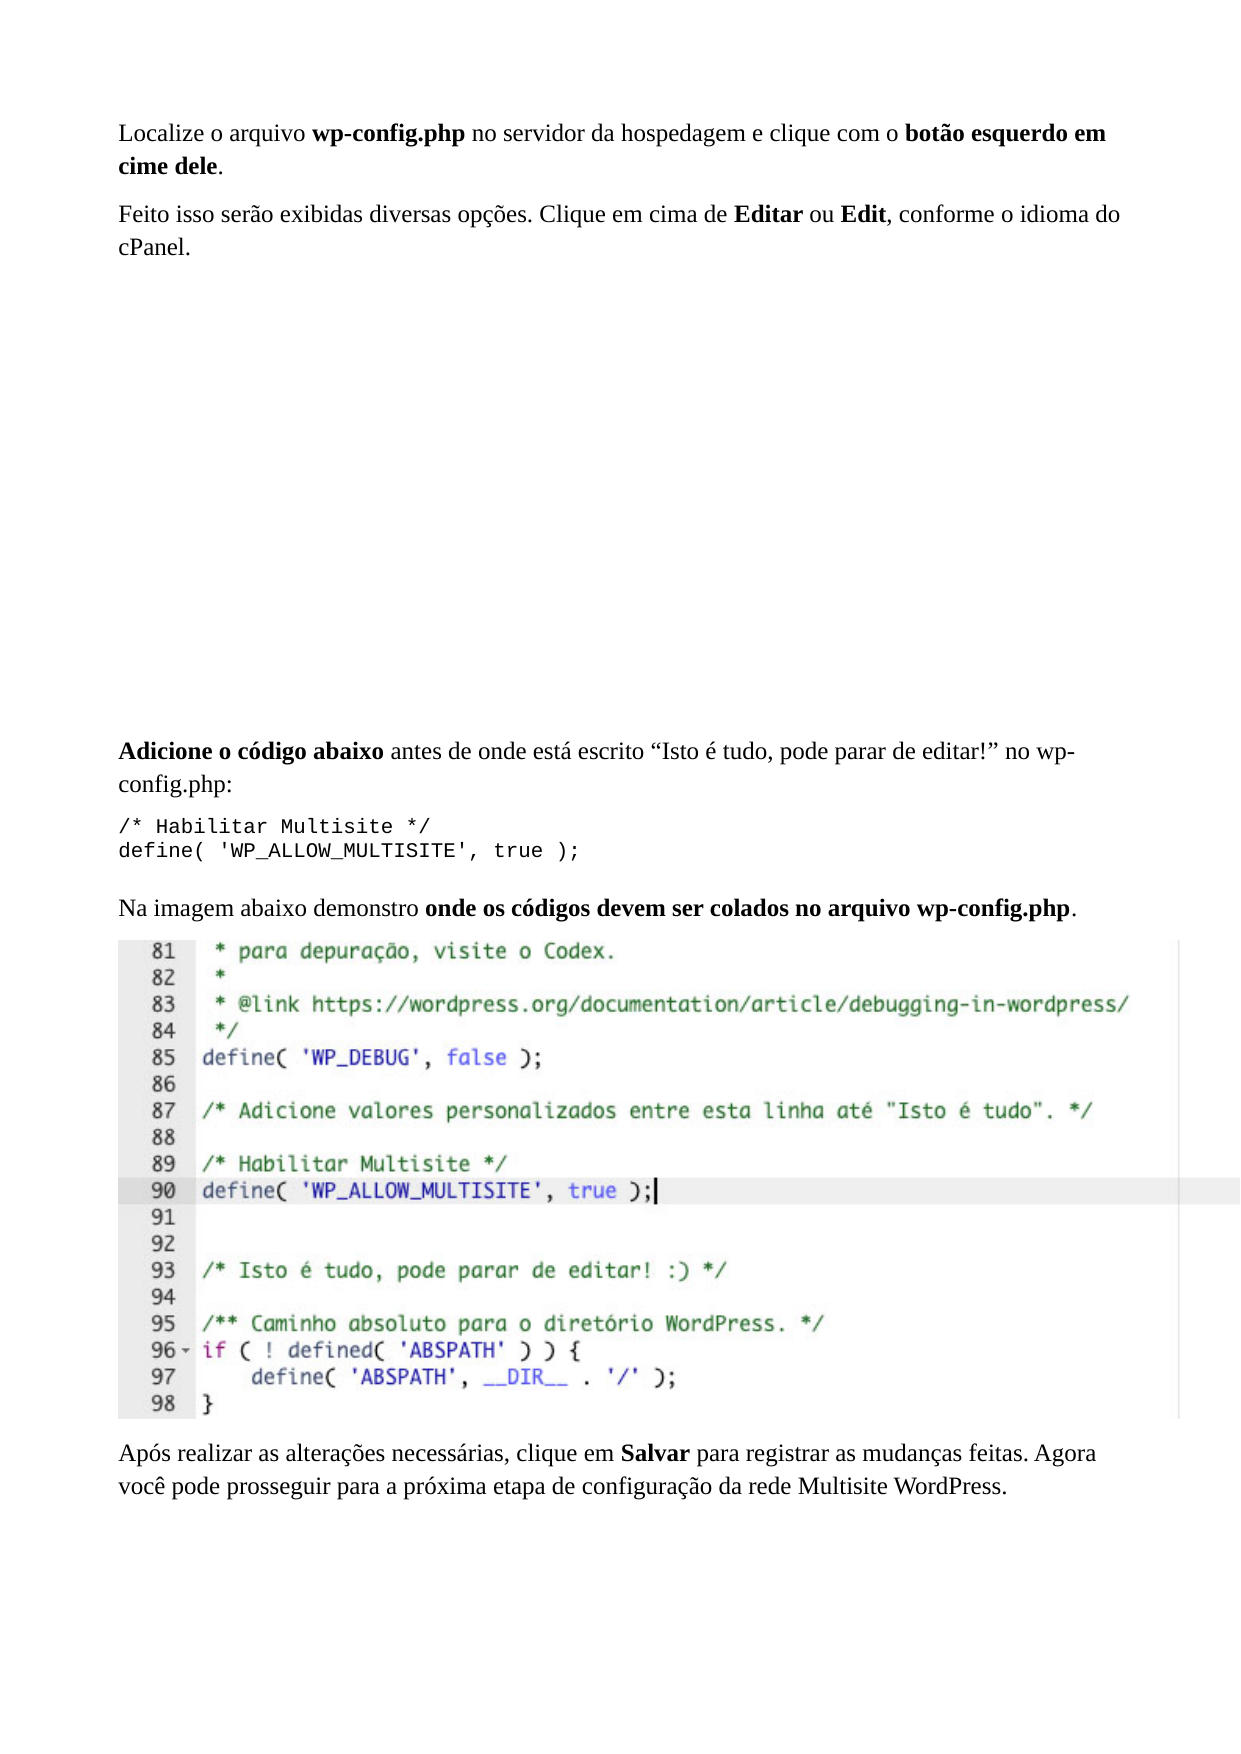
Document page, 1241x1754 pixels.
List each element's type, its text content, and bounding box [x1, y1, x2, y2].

text Após realizar as alterações necessárias, clique em Salvar para registrar as mudanças feitas. Agora você pode prosseguir para a próxima etapa de configuração da rede Multisite WordPress. [118, 1438, 1122, 1499]
picture [118, 940, 1241, 1419]
text Localize o arquivo wp-config.php no servidor da hospedagem e clique com o botão esquerdo em cime dele. [118, 118, 1122, 180]
text Feito isso serão exibidas diversas opções. Clique em cima de Editar ou Edit, conforme o idioma do cPanel. [118, 199, 1122, 261]
text /* Habilitar Multisite */ [118, 816, 1122, 840]
text Adicione o código abaixo antes de onde está escrito “Isto é tudo, pode parar de editar!​​” no wp-config.php: [118, 736, 1122, 797]
text define( 'WP_ALLOW_MULTISITE', true ); [118, 840, 1122, 864]
text Na imagem abaixo demonstro onde os códigos devem ser colados no arquivo wp-config.php. [118, 893, 1122, 922]
